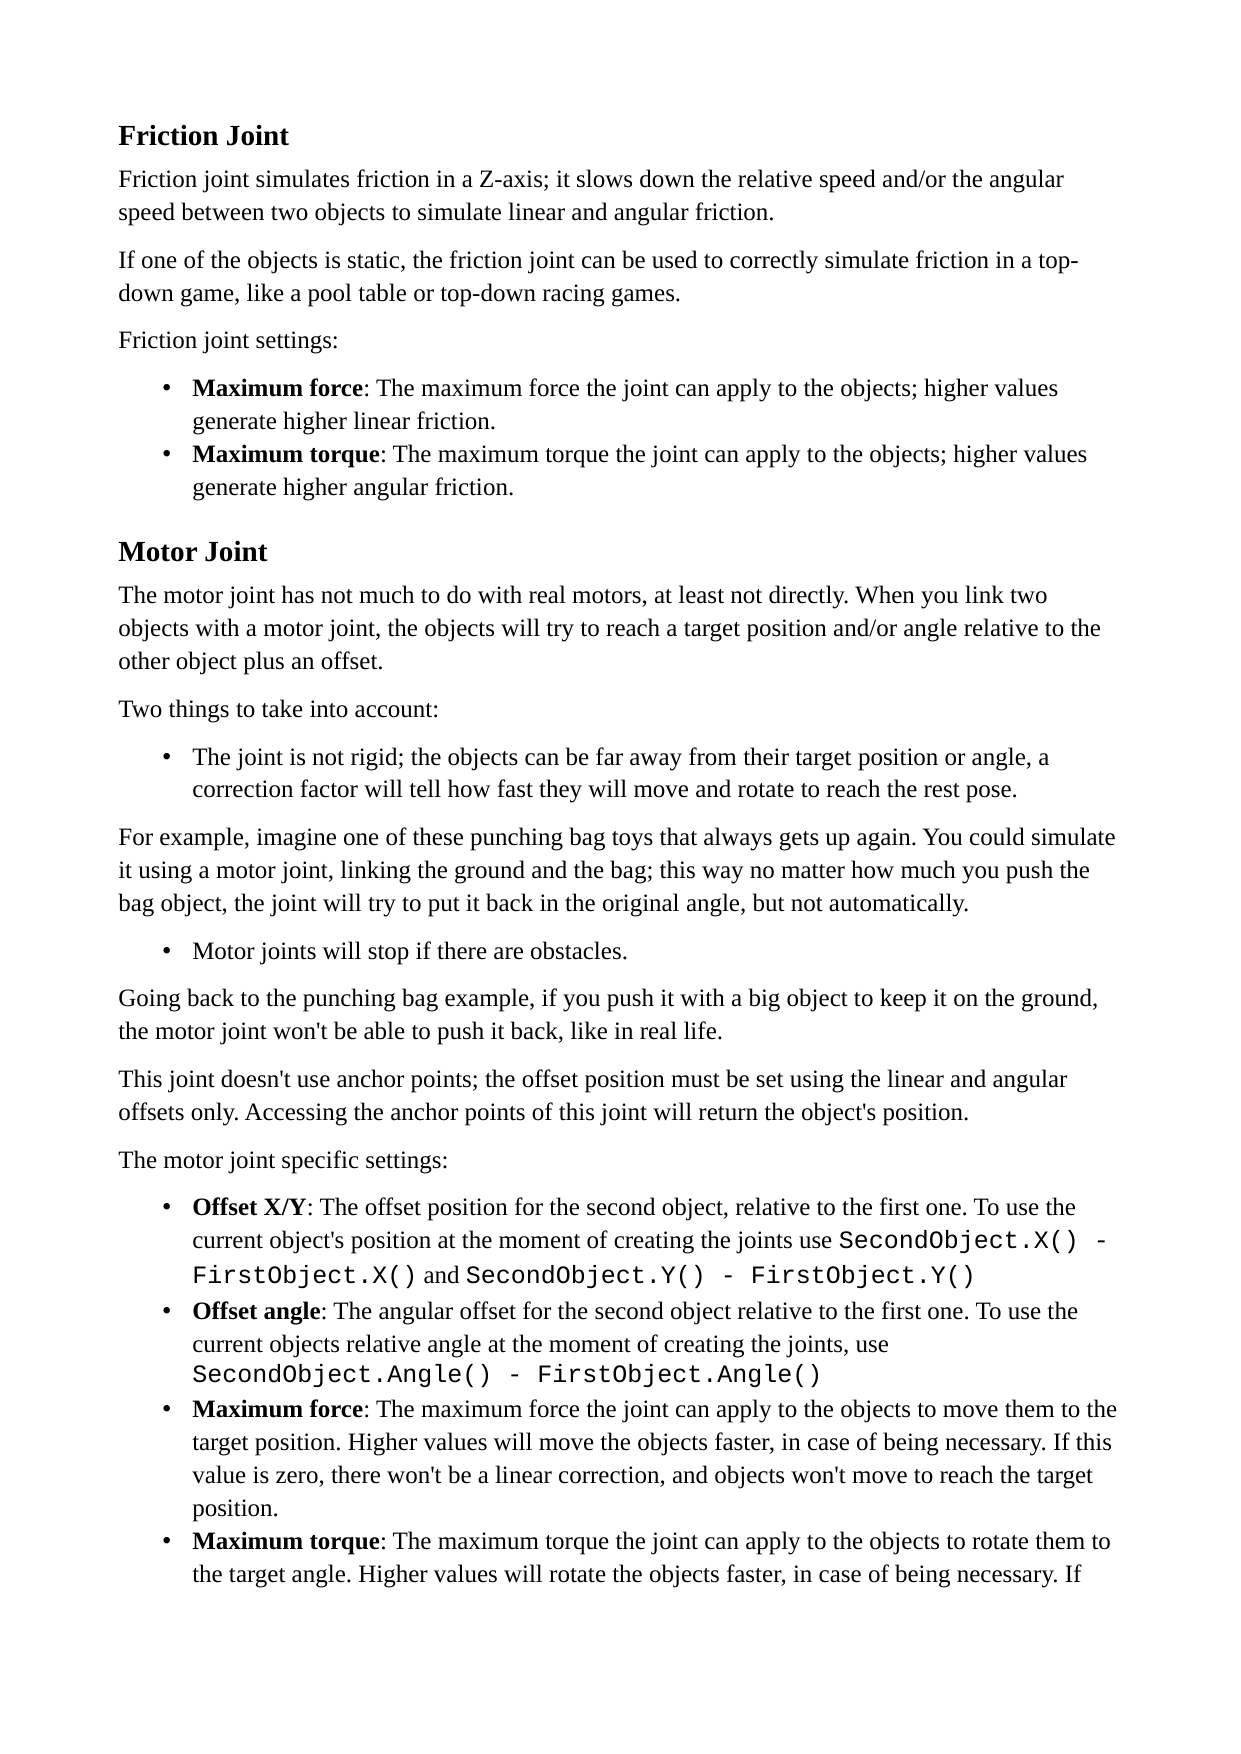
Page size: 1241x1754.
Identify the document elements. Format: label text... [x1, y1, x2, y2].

text Going back to the punching bag example, if you push it with a big object to keep it on the ground, the motor joint won't be able to push it back, like in real life. [118, 983, 1122, 1045]
list Offset X/Y: The offset position for the second object, relative to the first one. To use the current object's position at the moment of creating the joints use SecondObject.X() - FirstObject.X() and SecondObject.Y() - FirstObject.Y() [162, 1192, 1122, 1291]
text This joint doesn't use anchor points; the offset position must be set using the linear and angular offsets only. Accessing the anchor points of this joint will return the object's position. [118, 1064, 1122, 1126]
list Maximum torque: The maximum torque the joint can apply to the objects to rotate them to the target angle. Higher values will rotate the objects faster, in case of being necessary. If [162, 1526, 1122, 1588]
text The motor joint has not much to do with real motors, at least not directly. When you link two objects with a motor joint, the objects will try to reach a target position and/or angle relative to the other object plus an offset. [118, 580, 1122, 675]
text Two things to take into account: [118, 694, 1122, 723]
text If one of the objects is static, the friction joint can be used to correctly simulate friction in a top-down game, like a pool table or top-down racing games. [118, 245, 1122, 307]
text The motor joint specific settings: [118, 1145, 1122, 1173]
text Friction joint settings: [118, 325, 1122, 354]
text Friction joint simulates friction in a Z-axis; it slows down the relative speed and/or the angular speed between two objects to simulate linear and angular friction. [118, 164, 1122, 226]
list Maximum force: The maximum force the joint can apply to the objects to move them to the target position. Higher values will move the objects faster, in case of being necessary. If this value is zero, there won't be a linear correction, and objects won't move to reach the target position. [162, 1394, 1122, 1522]
text For example, imagine one of these punching bag toys that always gets up again. You could simulate it using a motor joint, linking the ground and the bag; this way no matter how much you push the bag object, the joint will try to put it back in the original angle, but not automatically. [118, 822, 1122, 917]
subtitle Friction Joint [118, 118, 1122, 152]
subtitle Motor Joint [118, 534, 1122, 568]
list The joint is not rigid; the objects can be far away from their target position or angle, a correction factor will tell how fast they will move and rotate to reach the rest pose. [162, 742, 1122, 803]
list Maximum torque: The maximum torque the joint can apply to the objects; higher values generate higher angular friction. [162, 439, 1122, 501]
list Offset angle: The angular offset for the second object relative to the first one. To use the current objects relative angle at the moment of creating the joints, use SecondObject.Angle() - FirstObject.Angle() [162, 1296, 1122, 1390]
list Motor joints will stop if there are obstacles. [162, 936, 1122, 964]
list Maximum force: The maximum force the joint can apply to the objects; higher values generate higher linear friction. [162, 373, 1122, 435]
